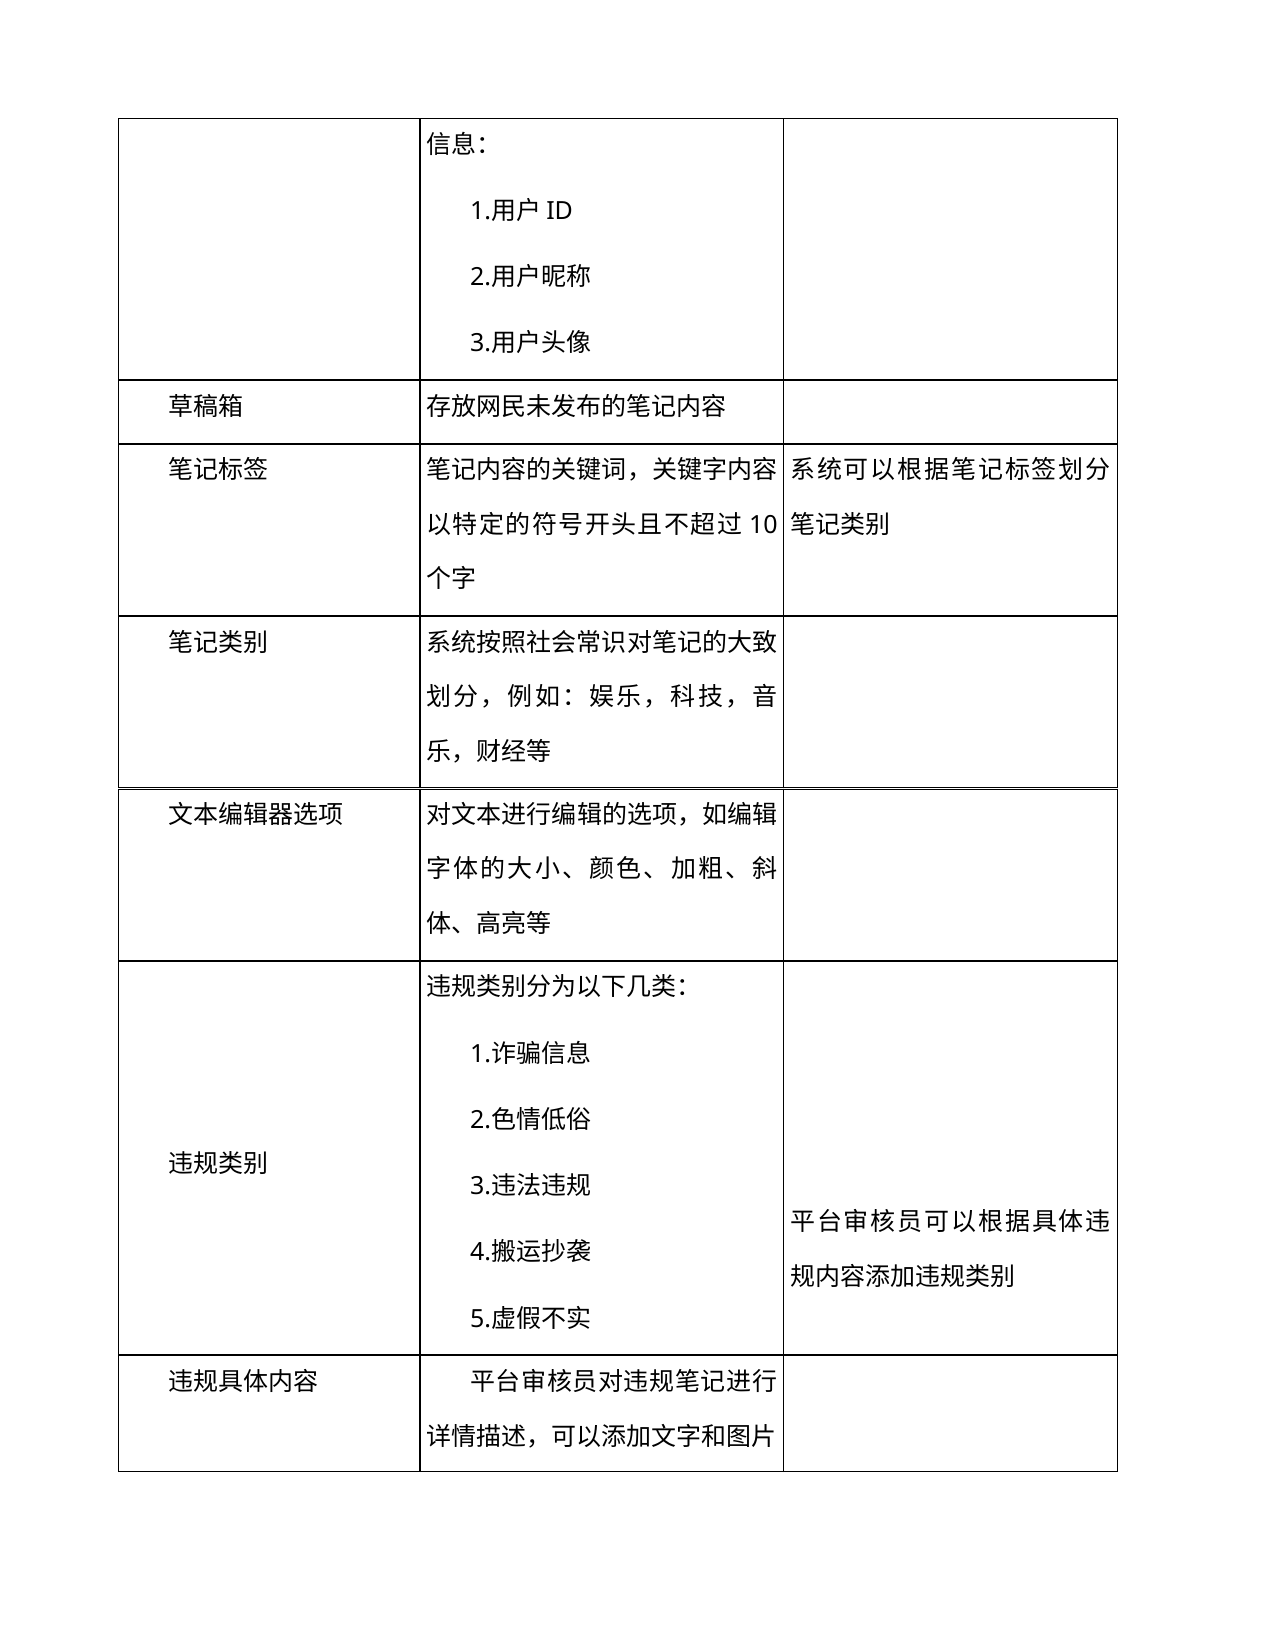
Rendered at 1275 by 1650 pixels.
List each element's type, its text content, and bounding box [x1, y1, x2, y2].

table_cell [784, 381, 1117, 443]
table_cell 平台审核员可以根据具体违规内容添加违规类别 [784, 962, 1117, 1354]
table_cell [784, 790, 1117, 960]
table_cell 平台审核员对违规笔记进行详情描述，可以添加文字和图片 [421, 1356, 783, 1471]
table_cell 信息： 1.用户ID 2.用户昵称 3.用户头像 [421, 119, 783, 379]
table_cell [784, 1356, 1117, 1471]
table_cell 笔记标签 [119, 445, 419, 615]
table_cell 系统按照社会常识对笔记的大致划分，例如：娱乐，科技，音乐，财经等 [421, 617, 783, 787]
table_cell 笔记类别 [119, 617, 419, 787]
table_cell [784, 119, 1117, 379]
table_cell [784, 617, 1117, 787]
table_cell 违规类别 [119, 962, 419, 1354]
table_cell 文本编辑器选项 [119, 790, 419, 960]
table_cell 对文本进行编辑的选项，如编辑字体的大小、颜色、加粗、斜体、高亮等 [421, 790, 783, 960]
table_cell 违规类别分为以下几类： 1.诈骗信息 2.色情低俗 3.违法违规 4.搬运抄袭 5.虚假不实 [421, 962, 783, 1354]
table_cell 系统可以根据笔记标签划分笔记类别 [784, 445, 1117, 615]
table_cell 笔记内容的关键词，关键字内容以特定的符号开头且不超过10个字 [421, 445, 783, 615]
table_cell 存放网民未发布的笔记内容 [421, 381, 783, 443]
table_cell 草稿箱 [119, 381, 419, 443]
table_cell [119, 119, 419, 379]
table_cell 违规具体内容 [119, 1356, 419, 1471]
